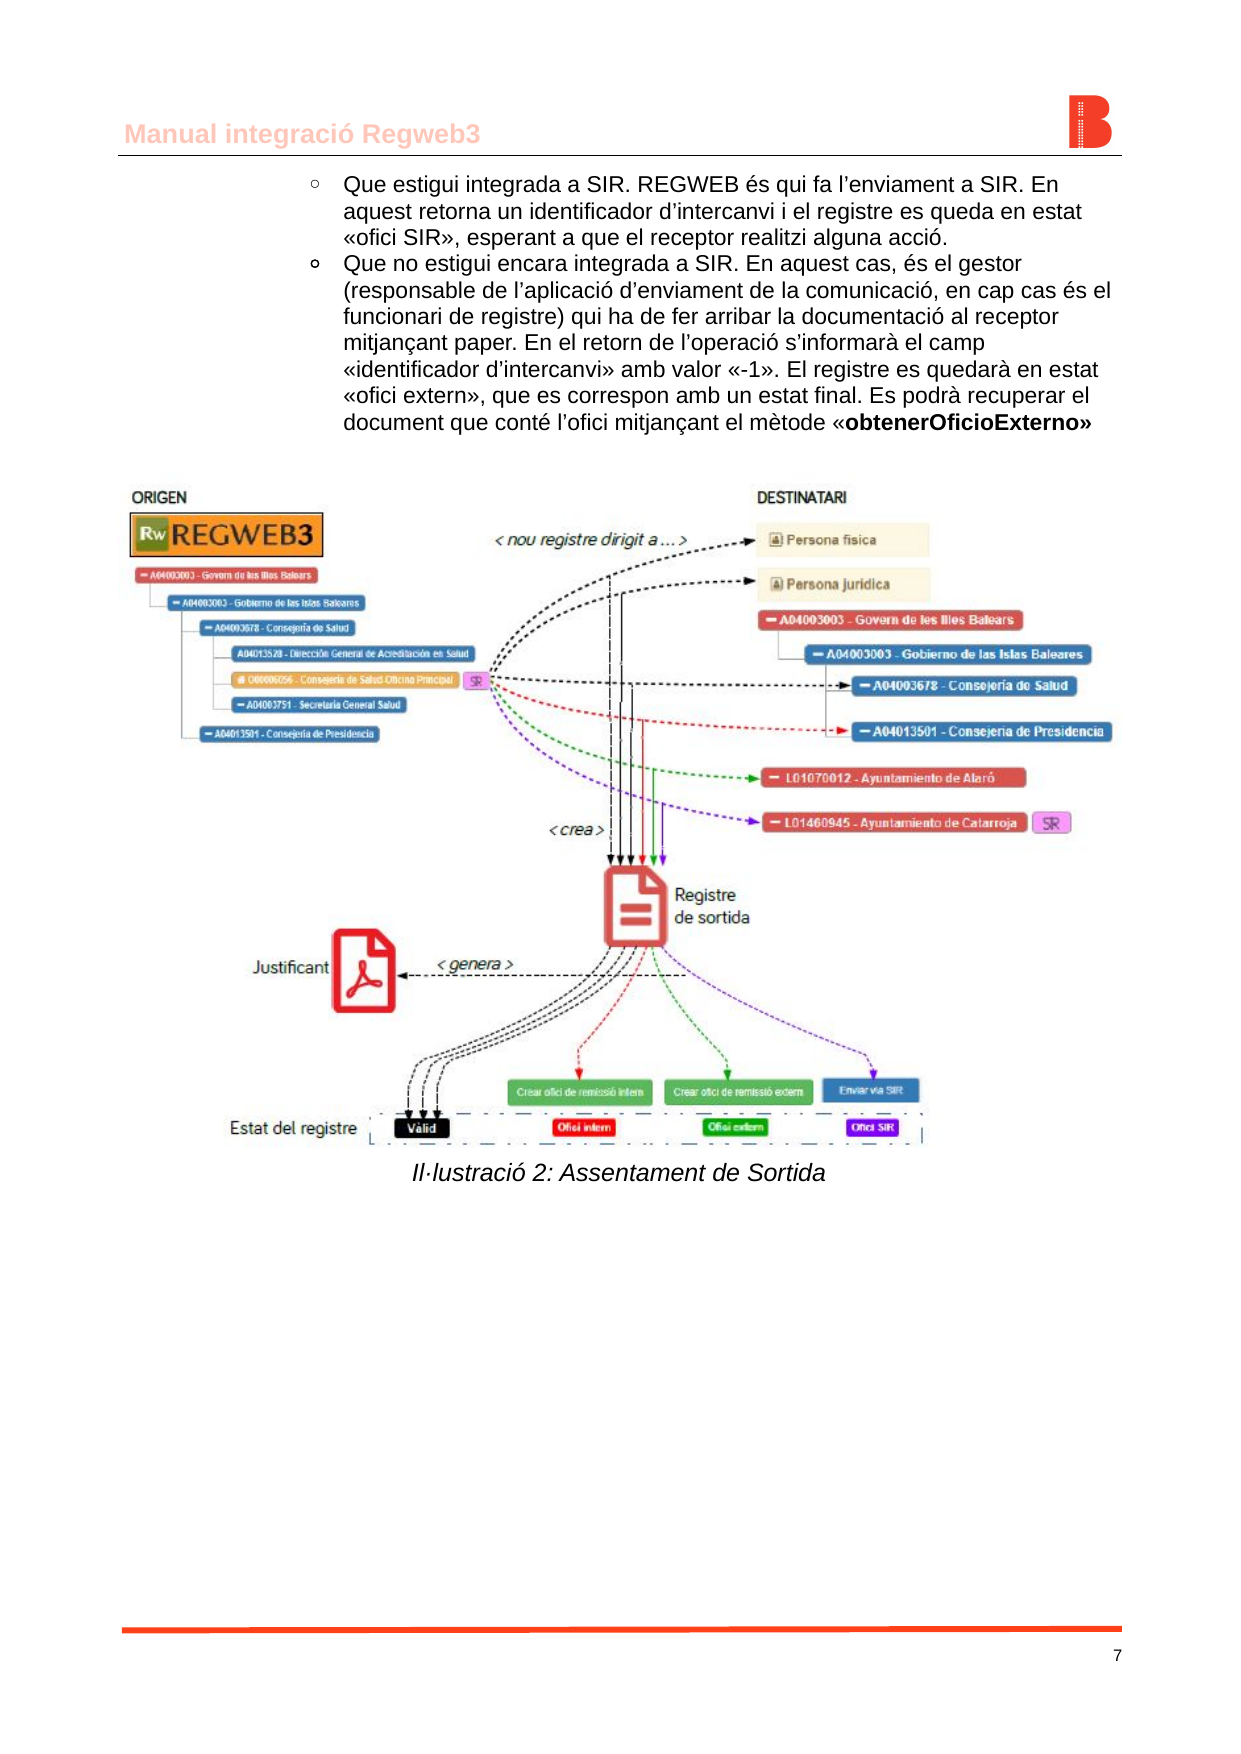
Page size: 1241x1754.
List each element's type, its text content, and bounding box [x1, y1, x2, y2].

picture [1063, 94, 1117, 150]
text Il·lustració 2: Assentament de Sortida [118, 1158, 1122, 1187]
list Que estigui integrada a SIR. REGWEB és qui fa l’enviament a SIR. En aquest retorna un identificador d’intercanvi i el registre es queda en estat «ofici SIR», esperant a que el receptor realitzi alguna acció. [306, 171, 1122, 250]
list Que no estigui encara integrada a SIR. En aquest cas, és el gestor (responsable de l’aplicació d’enviament de la comunicació, en cap cas és el funcionari de registre) qui ha de fer arribar la documentació al receptor mitjançant paper. En el retorn de l’operació s’informarà el camp «identificador d’intercanvi» amb valor «-1». El registre es quedarà en estat «ofici extern», que es correspon amb un estat final. Es podrà recuperar el document que conté l’ofici mitjançant el mètode «obtenerOficioExterno» [306, 250, 1122, 435]
picture [118, 473, 1123, 1158]
